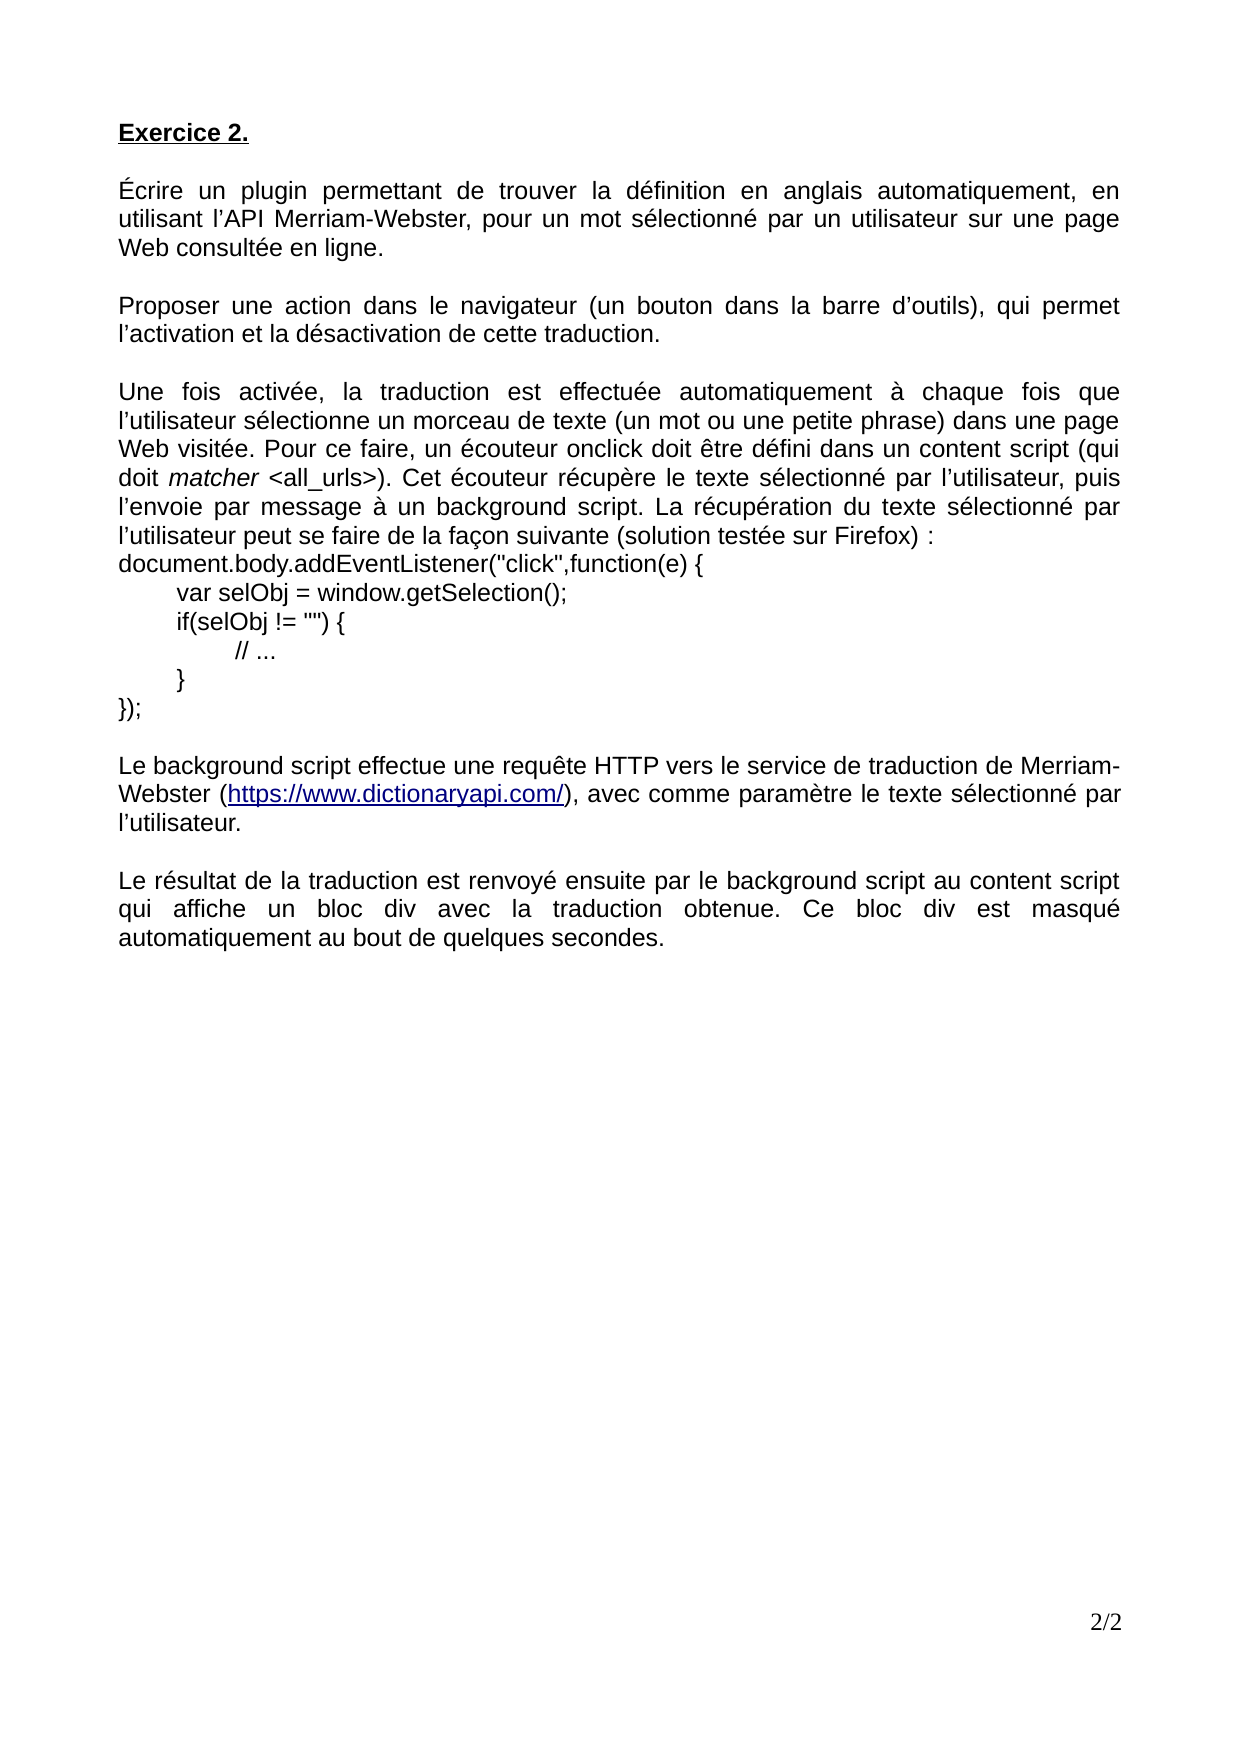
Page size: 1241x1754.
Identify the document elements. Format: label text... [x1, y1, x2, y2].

text Proposer une action dans le navigateur (un bouton dans la barre d’outils), qui permet l’activation et la désactivation de cette traduction. [118, 291, 1122, 348]
text if(selObj != "") { [118, 607, 1122, 636]
text } [118, 664, 1122, 693]
text Le résultat de la traduction est renvoyé ensuite par le background script au content script qui affiche un bloc div avec la traduction obtenue. Ce bloc div est masqué automatiquement au bout de quelques secondes. [118, 866, 1122, 952]
text var selObj = window.getSelection(); [118, 578, 1122, 607]
text Écrire un plugin permettant de trouver la définition en anglais automatiquement, en utilisant l’API Merriam-Webster, pour un mot sélectionné par un utilisateur sur une page Web consultée en ligne. [118, 176, 1122, 262]
text Une fois activée, la traduction est effectuée automatiquement à chaque fois que l’utilisateur sélectionne un morceau de texte (un mot ou une petite phrase) dans une page Web visitée. Pour ce faire, un écouteur onclick doit être défini dans un content script (qui doit matcher <all_urls>). Cet écouteur récupère le texte sélectionné par l’utilisateur, puis l’envoie par message à un background script. La récupération du texte sélectionné par l’utilisateur peut se faire de la façon suivante (solution testée sur Firefox) : [118, 377, 1122, 549]
text Le background script effectue une requête HTTP vers le service de traduction de Merriam-Webster (https://www.dictionaryapi.com/), avec comme paramètre le texte sélectionné par l’utilisateur. [118, 751, 1122, 837]
text Exercice 2. [118, 118, 1122, 147]
text }); [118, 693, 1122, 722]
text document.body.addEventListener("click",function(e) { [118, 549, 1122, 578]
text // ... [118, 636, 1122, 664]
